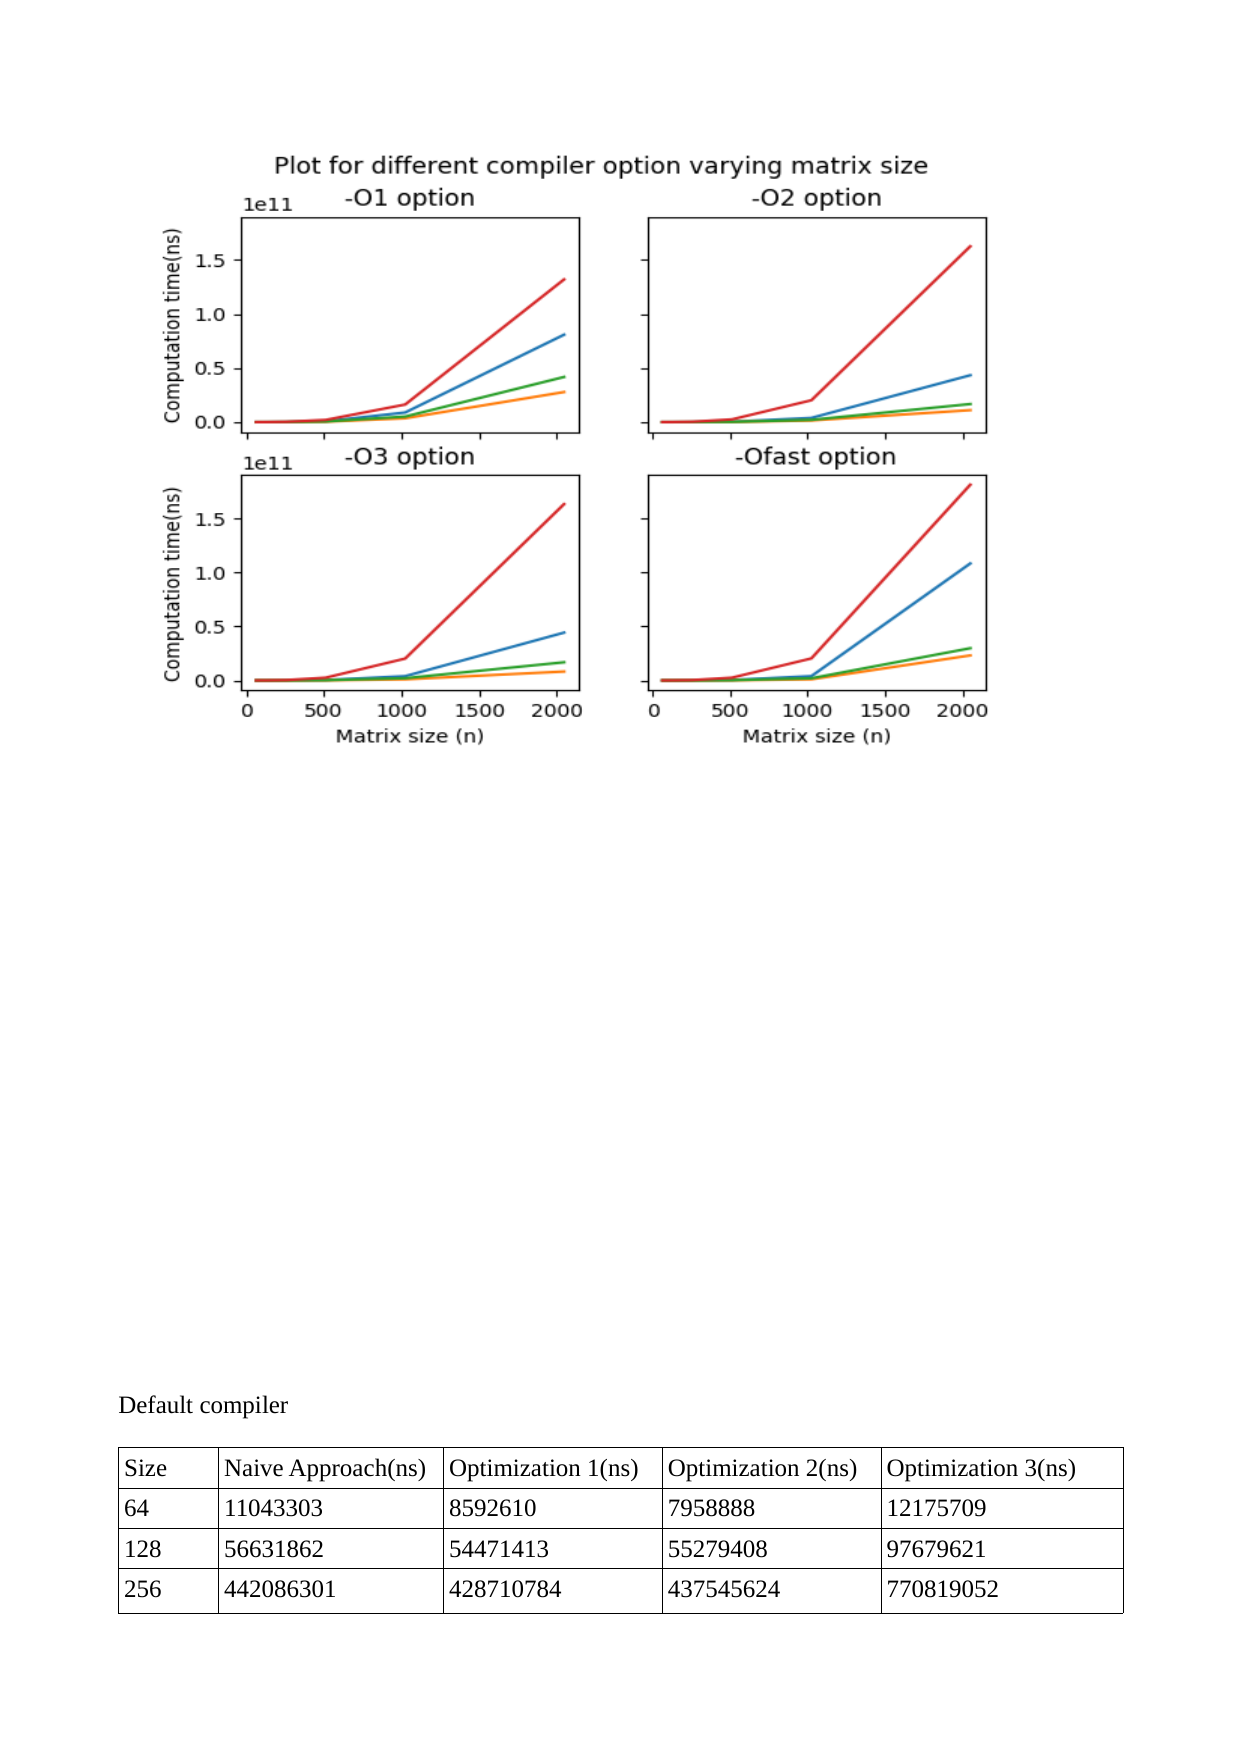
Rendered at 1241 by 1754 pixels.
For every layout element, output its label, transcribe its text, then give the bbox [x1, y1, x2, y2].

table_cell 7958888 [663, 1489, 881, 1528]
table_cell 437545624 [663, 1569, 881, 1613]
table_cell 8592610 [444, 1489, 662, 1528]
table_header Optimization 2(ns) [663, 1448, 881, 1488]
table_header Naive Approach(ns) [219, 1448, 443, 1488]
table_cell 64 [119, 1489, 218, 1528]
table_cell 11043303 [219, 1489, 443, 1528]
table_cell 97679621 [882, 1529, 1123, 1568]
table_header Optimization 1(ns) [444, 1448, 662, 1488]
picture [121, 143, 1082, 758]
table_header Size [119, 1448, 218, 1488]
table_cell 770819052 [882, 1569, 1123, 1613]
table_cell 442086301 [219, 1569, 443, 1613]
table_header Optimization 3(ns) [882, 1448, 1123, 1488]
table_cell 54471413 [444, 1529, 662, 1568]
text Default compiler [118, 1390, 1122, 1418]
table_cell 12175709 [882, 1489, 1123, 1528]
table_cell 56631862 [219, 1529, 443, 1568]
table_cell 128 [119, 1529, 218, 1568]
table_cell 428710784 [444, 1569, 662, 1613]
table_cell 256 [119, 1569, 218, 1613]
table_cell 55279408 [663, 1529, 881, 1568]
